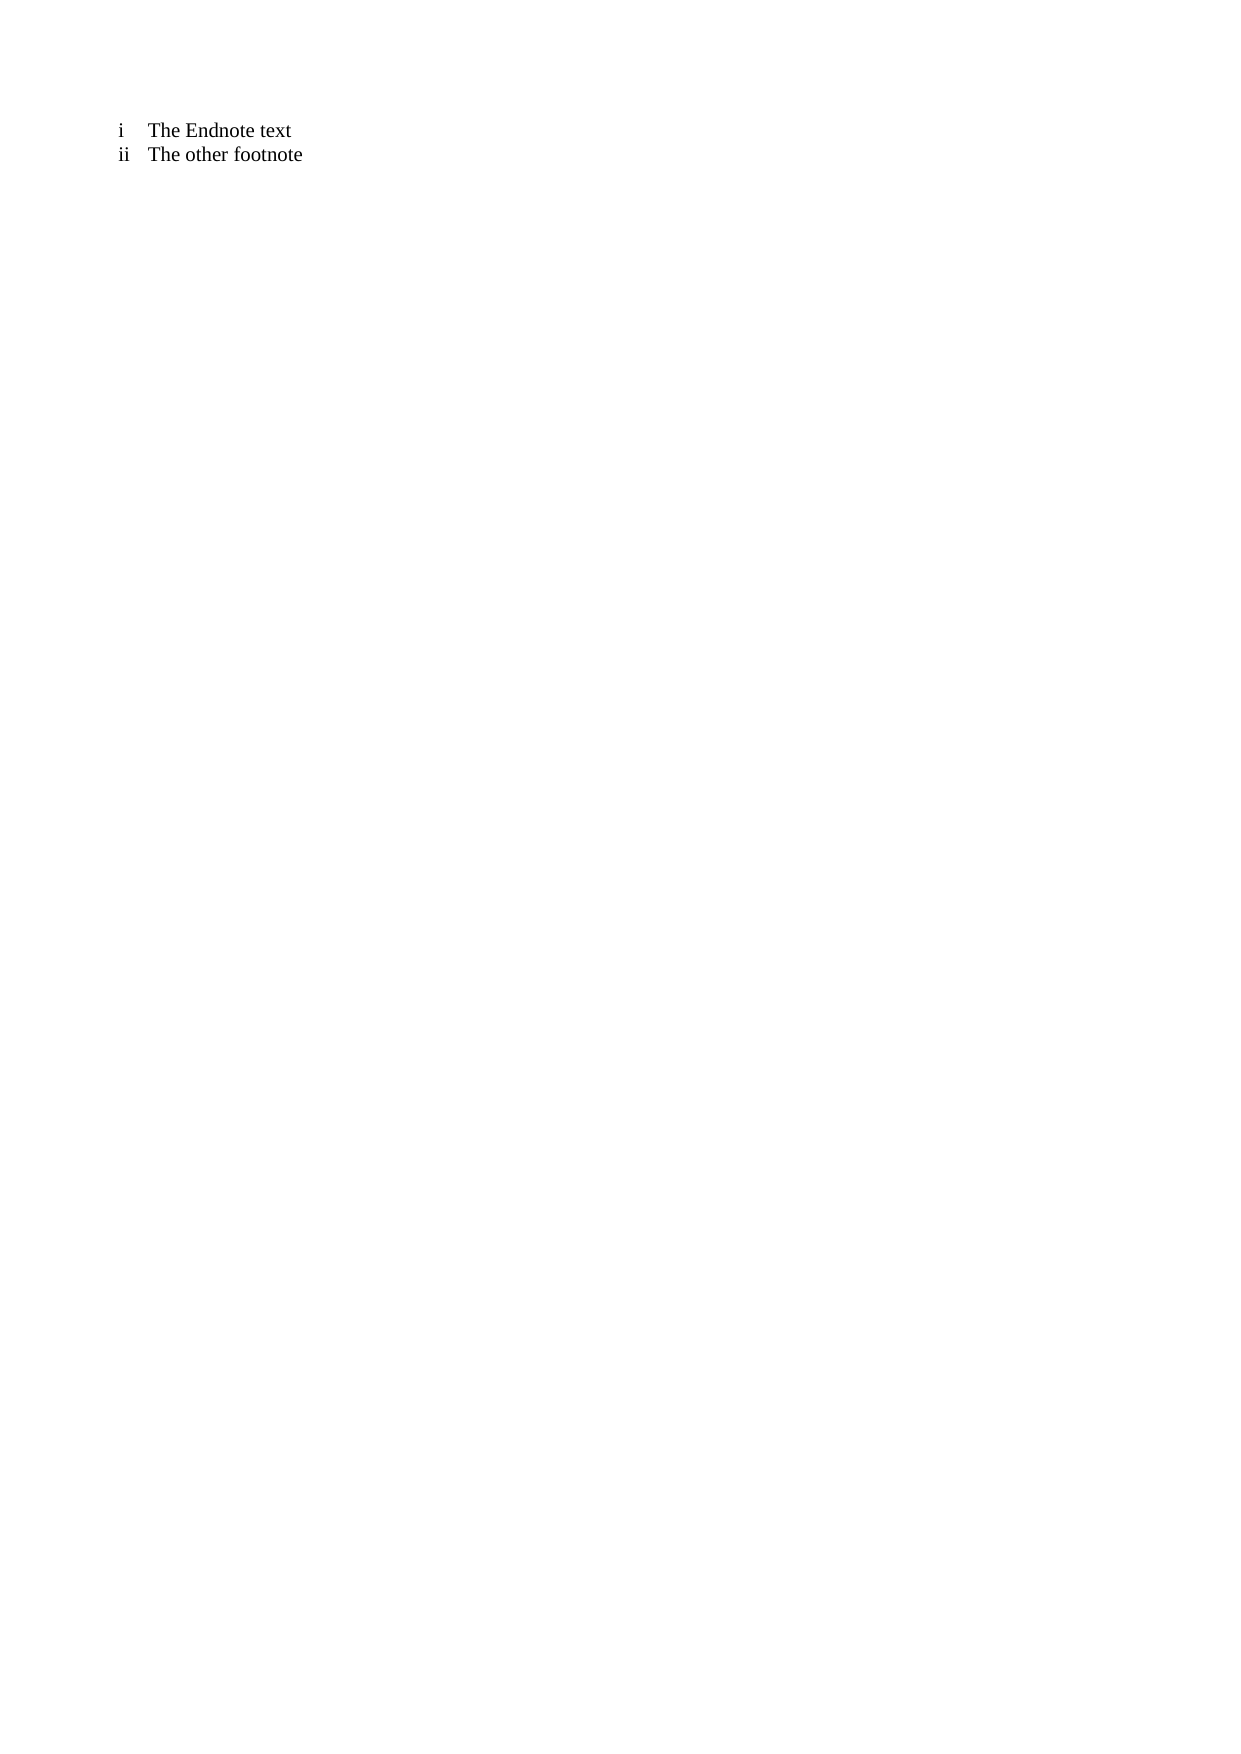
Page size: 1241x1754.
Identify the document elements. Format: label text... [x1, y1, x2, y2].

text The Endnote text [118, 118, 1122, 142]
text The other footnote [118, 142, 1122, 166]
